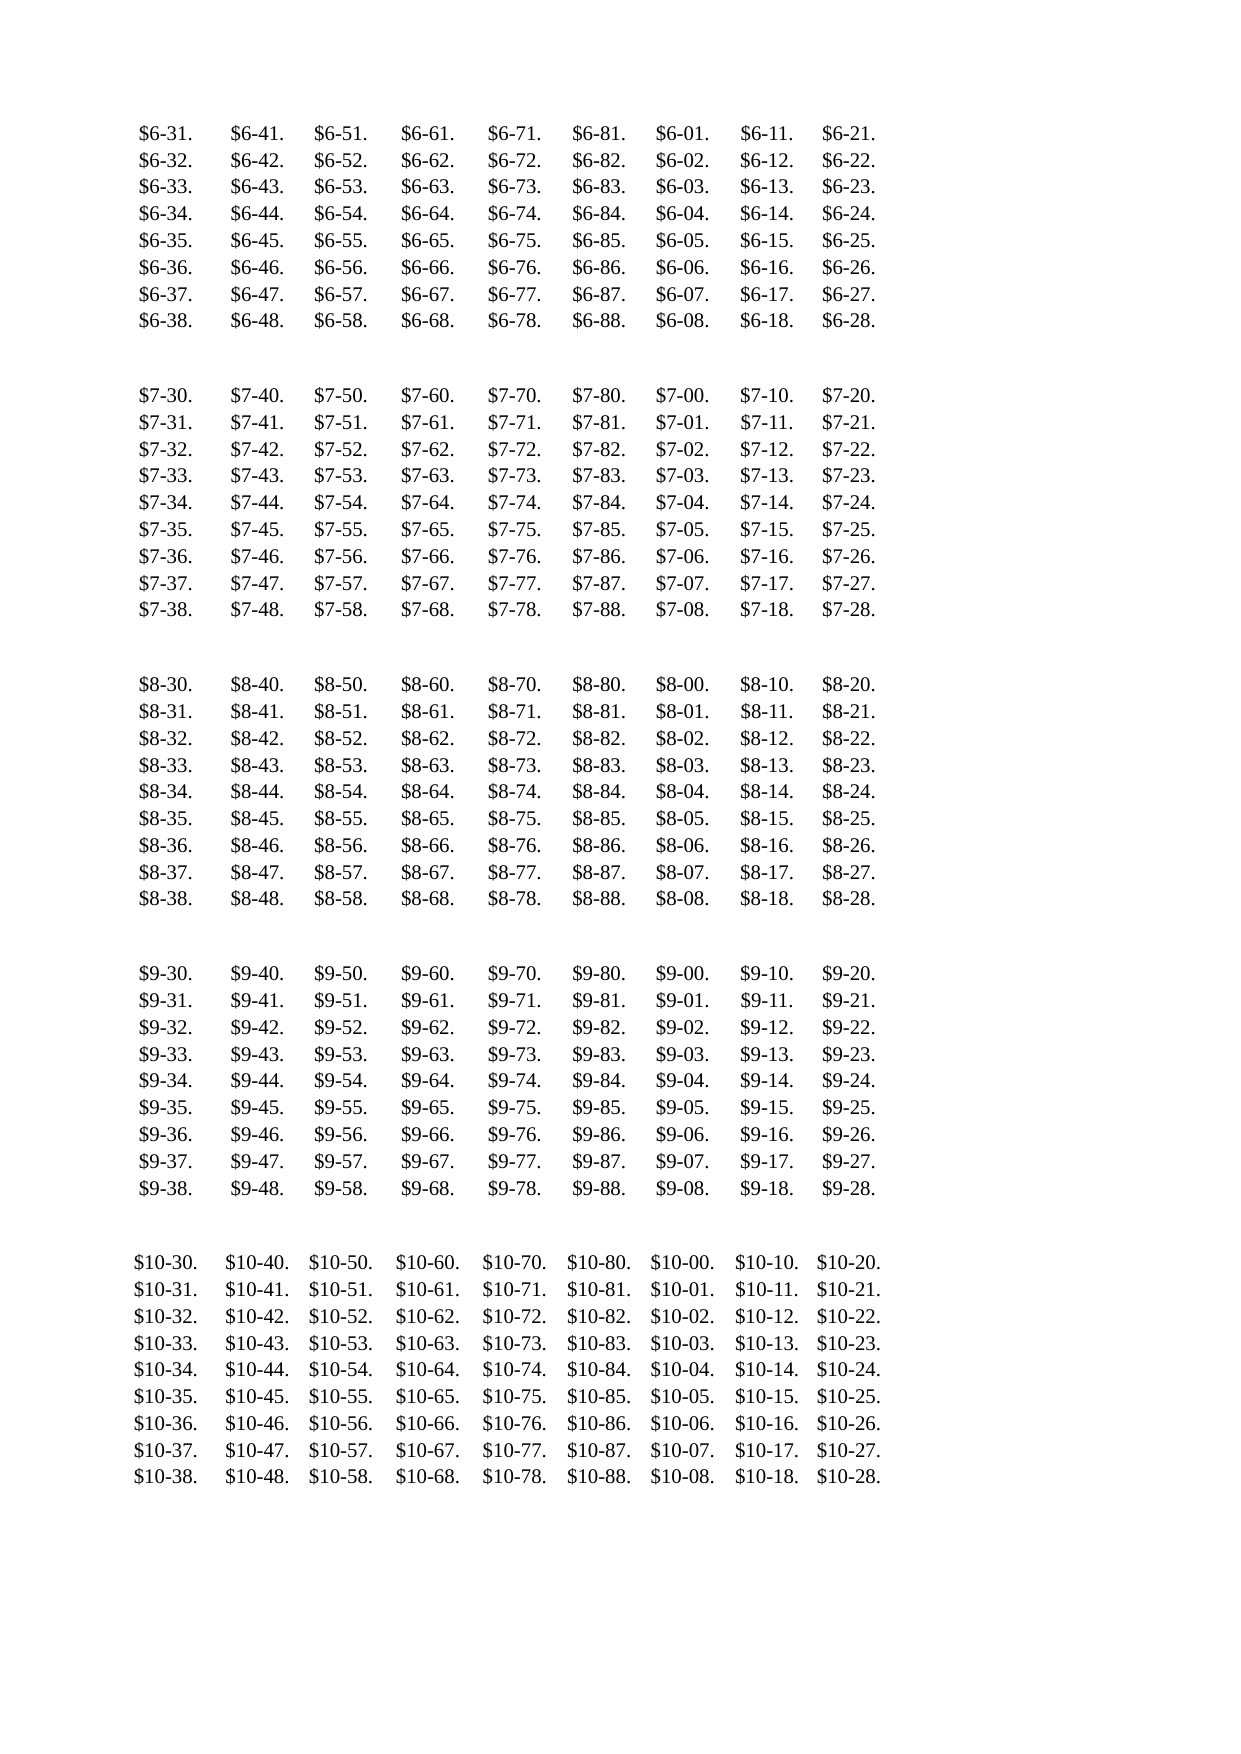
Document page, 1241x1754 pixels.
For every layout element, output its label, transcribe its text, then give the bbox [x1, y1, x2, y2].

table_cell $7-38. [115, 595, 216, 621]
table_cell $9-62. [384, 1012, 472, 1039]
table_cell $7-86. [557, 541, 641, 568]
table_cell $9-74. [472, 1066, 557, 1092]
table_cell $6-12. [724, 145, 809, 172]
table_cell $10-28. [809, 1462, 888, 1488]
table_cell $10-87. [557, 1435, 641, 1462]
table_cell $8-47. [216, 857, 298, 884]
table_cell $9-18. [724, 1173, 809, 1199]
table_cell $7-65. [384, 514, 472, 541]
table_cell $9-21. [809, 985, 888, 1012]
table_cell $9-32. [115, 1012, 216, 1039]
table_cell $8-57. [298, 857, 383, 884]
table_cell $7-43. [216, 461, 298, 487]
table_cell $8-54. [298, 777, 383, 803]
table_cell $6-83. [557, 172, 641, 198]
table_cell $8-46. [216, 830, 298, 857]
table_cell $10-48. [216, 1462, 298, 1488]
table_cell $8-67. [384, 857, 472, 884]
table_cell $6-88. [557, 306, 641, 332]
table_cell $9-61. [384, 985, 472, 1012]
table_cell $9-14. [724, 1066, 809, 1092]
table_cell $10-38. [115, 1462, 216, 1488]
table_cell $9-23. [809, 1039, 888, 1066]
table_cell $6-55. [298, 225, 383, 252]
table_cell $7-16. [724, 541, 809, 568]
table_cell $8-32. [115, 723, 216, 750]
table_cell $8-68. [384, 884, 472, 910]
table_header $9-30. [115, 959, 216, 985]
table_cell $8-58. [298, 884, 383, 910]
table_cell $8-42. [216, 723, 298, 750]
table_cell $7-01. [641, 407, 724, 434]
table_cell $7-41. [216, 407, 298, 434]
table_cell $9-73. [472, 1039, 557, 1066]
table_cell $7-51. [298, 407, 383, 434]
table_cell $9-16. [724, 1119, 809, 1146]
table_header $9-70. [472, 959, 557, 985]
table_cell $9-12. [724, 1012, 809, 1039]
table_cell $6-02. [641, 145, 724, 172]
table_header $10-50. [298, 1248, 383, 1274]
table_cell $8-04. [641, 777, 724, 803]
table_header $10-00. [641, 1248, 724, 1274]
table_cell $10-13. [724, 1328, 809, 1355]
table_cell $10-54. [298, 1355, 383, 1381]
table_cell $7-56. [298, 541, 383, 568]
table_header $10-80. [557, 1248, 641, 1274]
table_cell $10-02. [641, 1301, 724, 1328]
table_cell $7-13. [724, 461, 809, 487]
table_cell $8-53. [298, 750, 383, 777]
table_cell $7-02. [641, 434, 724, 461]
table_cell $7-22. [809, 434, 888, 461]
table_cell $6-62. [384, 145, 472, 172]
table_cell $8-07. [641, 857, 724, 884]
table_cell $9-06. [641, 1119, 724, 1146]
table_cell $10-41. [216, 1274, 298, 1301]
table_cell $8-15. [724, 803, 809, 830]
table_cell $7-66. [384, 541, 472, 568]
table_header $9-20. [809, 959, 888, 985]
table_cell $10-65. [384, 1381, 472, 1408]
table_cell $8-73. [472, 750, 557, 777]
table_cell $9-05. [641, 1093, 724, 1119]
table_cell $6-34. [115, 199, 216, 225]
table_cell $6-84. [557, 199, 641, 225]
table_cell $6-27. [809, 279, 888, 306]
table_cell $6-45. [216, 225, 298, 252]
table_header $10-30. [115, 1248, 216, 1274]
table_cell $8-48. [216, 884, 298, 910]
table_cell $7-12. [724, 434, 809, 461]
table_cell $8-36. [115, 830, 216, 857]
table_cell $8-86. [557, 830, 641, 857]
table_cell $10-52. [298, 1301, 383, 1328]
table_cell $9-47. [216, 1146, 298, 1173]
table_cell $10-26. [809, 1408, 888, 1435]
table_cell $9-42. [216, 1012, 298, 1039]
table_cell $8-23. [809, 750, 888, 777]
table_header $8-20. [809, 670, 888, 696]
table_cell $6-71. [472, 118, 557, 145]
table_cell $7-07. [641, 568, 724, 594]
table_cell $8-62. [384, 723, 472, 750]
table_cell $7-81. [557, 407, 641, 434]
table_cell $9-01. [641, 985, 724, 1012]
table_cell $6-03. [641, 172, 724, 198]
table_cell $6-75. [472, 225, 557, 252]
table_cell $6-64. [384, 199, 472, 225]
table_cell $10-34. [115, 1355, 216, 1381]
table_cell $7-18. [724, 595, 809, 621]
table_cell $10-31. [115, 1274, 216, 1301]
table_cell $10-66. [384, 1408, 472, 1435]
table_header $8-00. [641, 670, 724, 696]
table_cell $10-73. [472, 1328, 557, 1355]
table_cell $6-36. [115, 252, 216, 279]
table_cell $7-55. [298, 514, 383, 541]
table_cell $6-07. [641, 279, 724, 306]
table_cell $9-86. [557, 1119, 641, 1146]
table_cell $6-04. [641, 199, 724, 225]
table_cell $10-85. [557, 1381, 641, 1408]
table_cell $8-38. [115, 884, 216, 910]
table_cell $6-67. [384, 279, 472, 306]
table_cell $7-08. [641, 595, 724, 621]
table_cell $6-77. [472, 279, 557, 306]
table_cell $9-82. [557, 1012, 641, 1039]
table_cell $9-41. [216, 985, 298, 1012]
table_cell $10-12. [724, 1301, 809, 1328]
table_cell $9-17. [724, 1146, 809, 1173]
table_cell $10-23. [809, 1328, 888, 1355]
table_cell $9-37. [115, 1146, 216, 1173]
table_header $8-50. [298, 670, 383, 696]
table_cell $7-47. [216, 568, 298, 594]
table_cell $8-33. [115, 750, 216, 777]
table_cell $6-47. [216, 279, 298, 306]
table_cell $10-64. [384, 1355, 472, 1381]
table_cell $10-42. [216, 1301, 298, 1328]
table_cell $7-53. [298, 461, 383, 487]
table_cell $10-01. [641, 1274, 724, 1301]
table_cell $7-17. [724, 568, 809, 594]
table_cell $6-26. [809, 252, 888, 279]
table_cell $9-53. [298, 1039, 383, 1066]
table_cell $6-28. [809, 306, 888, 332]
table_cell $8-76. [472, 830, 557, 857]
table_cell $6-25. [809, 225, 888, 252]
table_cell $10-16. [724, 1408, 809, 1435]
table_header $10-20. [809, 1248, 888, 1274]
table_cell $8-83. [557, 750, 641, 777]
table_cell $9-26. [809, 1119, 888, 1146]
table_cell $10-75. [472, 1381, 557, 1408]
table_header $9-00. [641, 959, 724, 985]
table_cell $10-17. [724, 1435, 809, 1462]
table_cell $10-74. [472, 1355, 557, 1381]
table_cell $10-53. [298, 1328, 383, 1355]
table_cell $7-62. [384, 434, 472, 461]
table_cell $6-08. [641, 306, 724, 332]
table_cell $8-84. [557, 777, 641, 803]
table_cell $8-52. [298, 723, 383, 750]
table_cell $6-17. [724, 279, 809, 306]
table_cell $9-31. [115, 985, 216, 1012]
table_cell $9-81. [557, 985, 641, 1012]
table_cell $10-82. [557, 1301, 641, 1328]
table_header $7-60. [384, 380, 472, 407]
table_cell $8-85. [557, 803, 641, 830]
table_cell $9-44. [216, 1066, 298, 1092]
table_cell $8-66. [384, 830, 472, 857]
table_cell $6-24. [809, 199, 888, 225]
table_cell $9-02. [641, 1012, 724, 1039]
table_cell $10-04. [641, 1355, 724, 1381]
table_cell $10-14. [724, 1355, 809, 1381]
table_cell $10-45. [216, 1381, 298, 1408]
table_cell $10-76. [472, 1408, 557, 1435]
table_cell $7-84. [557, 488, 641, 514]
table_cell $8-34. [115, 777, 216, 803]
table_cell $9-57. [298, 1146, 383, 1173]
table_cell $10-62. [384, 1301, 472, 1328]
table_cell $7-05. [641, 514, 724, 541]
table_cell $9-51. [298, 985, 383, 1012]
table_cell $6-57. [298, 279, 383, 306]
table_cell $7-21. [809, 407, 888, 434]
table_cell $8-35. [115, 803, 216, 830]
table_cell $7-61. [384, 407, 472, 434]
table_cell $10-35. [115, 1381, 216, 1408]
table_cell $10-78. [472, 1462, 557, 1488]
table_cell $10-84. [557, 1355, 641, 1381]
table_cell $7-37. [115, 568, 216, 594]
table_cell $6-61. [384, 118, 472, 145]
table_header $8-70. [472, 670, 557, 696]
table_cell $9-83. [557, 1039, 641, 1066]
table_cell $10-18. [724, 1462, 809, 1488]
table_cell $6-82. [557, 145, 641, 172]
table_cell $9-68. [384, 1173, 472, 1199]
table_cell $6-72. [472, 145, 557, 172]
table_cell $10-25. [809, 1381, 888, 1408]
table_cell $10-08. [641, 1462, 724, 1488]
table_cell $6-15. [724, 225, 809, 252]
table_cell $6-86. [557, 252, 641, 279]
table_cell $7-73. [472, 461, 557, 487]
table_cell $7-25. [809, 514, 888, 541]
table_cell $10-77. [472, 1435, 557, 1462]
table_cell $9-33. [115, 1039, 216, 1066]
table_cell $10-61. [384, 1274, 472, 1301]
table_header $9-80. [557, 959, 641, 985]
table_cell $8-72. [472, 723, 557, 750]
table_cell $9-76. [472, 1119, 557, 1146]
table_cell $9-24. [809, 1066, 888, 1092]
table_cell $10-15. [724, 1381, 809, 1408]
table_cell $6-05. [641, 225, 724, 252]
table_header $10-40. [216, 1248, 298, 1274]
table_header $7-50. [298, 380, 383, 407]
table_cell $9-72. [472, 1012, 557, 1039]
table_cell $9-38. [115, 1173, 216, 1199]
table_cell $6-51. [298, 118, 383, 145]
table_cell $10-71. [472, 1274, 557, 1301]
table_cell $9-13. [724, 1039, 809, 1066]
table_header $9-50. [298, 959, 383, 985]
table_cell $10-68. [384, 1462, 472, 1488]
table_cell $7-63. [384, 461, 472, 487]
table_header $7-70. [472, 380, 557, 407]
table_cell $9-34. [115, 1066, 216, 1092]
table_cell $8-22. [809, 723, 888, 750]
table_header $7-10. [724, 380, 809, 407]
table_cell $6-14. [724, 199, 809, 225]
table_cell $6-21. [809, 118, 888, 145]
table_cell $8-75. [472, 803, 557, 830]
table_cell $7-72. [472, 434, 557, 461]
table_cell $6-41. [216, 118, 298, 145]
table_cell $10-33. [115, 1328, 216, 1355]
table_cell $9-27. [809, 1146, 888, 1173]
table_cell $8-64. [384, 777, 472, 803]
table_header $7-00. [641, 380, 724, 407]
table_cell $8-25. [809, 803, 888, 830]
table_cell $8-17. [724, 857, 809, 884]
table_cell $6-22. [809, 145, 888, 172]
table_cell $6-35. [115, 225, 216, 252]
table_cell $9-87. [557, 1146, 641, 1173]
table_cell $10-37. [115, 1435, 216, 1462]
table_cell $7-28. [809, 595, 888, 621]
table_cell $10-05. [641, 1381, 724, 1408]
table_cell $8-08. [641, 884, 724, 910]
table_cell $10-67. [384, 1435, 472, 1462]
table_cell $7-75. [472, 514, 557, 541]
table_cell $7-76. [472, 541, 557, 568]
table_header $8-10. [724, 670, 809, 696]
table_cell $10-83. [557, 1328, 641, 1355]
table_cell $6-53. [298, 172, 383, 198]
table_cell $10-21. [809, 1274, 888, 1301]
table_cell $9-85. [557, 1093, 641, 1119]
table_cell $7-77. [472, 568, 557, 594]
table_cell $9-15. [724, 1093, 809, 1119]
table_cell $7-27. [809, 568, 888, 594]
table_cell $8-06. [641, 830, 724, 857]
table_cell $9-28. [809, 1173, 888, 1199]
table_cell $10-24. [809, 1355, 888, 1381]
table_cell $8-77. [472, 857, 557, 884]
table_cell $6-38. [115, 306, 216, 332]
table_cell $10-06. [641, 1408, 724, 1435]
table_cell $7-78. [472, 595, 557, 621]
table_cell $6-42. [216, 145, 298, 172]
table_cell $7-35. [115, 514, 216, 541]
table_cell $6-32. [115, 145, 216, 172]
table_cell $8-24. [809, 777, 888, 803]
table_cell $7-03. [641, 461, 724, 487]
table_cell $6-63. [384, 172, 472, 198]
table_cell $7-54. [298, 488, 383, 514]
table_cell $8-21. [809, 696, 888, 723]
table_cell $10-88. [557, 1462, 641, 1488]
table_cell $9-78. [472, 1173, 557, 1199]
table_cell $9-08. [641, 1173, 724, 1199]
table_cell $6-18. [724, 306, 809, 332]
table_cell $7-68. [384, 595, 472, 621]
table_cell $9-48. [216, 1173, 298, 1199]
table_cell $6-48. [216, 306, 298, 332]
table_cell $8-71. [472, 696, 557, 723]
table_cell $7-82. [557, 434, 641, 461]
table_cell $6-52. [298, 145, 383, 172]
table_cell $7-26. [809, 541, 888, 568]
table_header $8-80. [557, 670, 641, 696]
table_cell $6-81. [557, 118, 641, 145]
table_cell $6-43. [216, 172, 298, 198]
table_cell $8-37. [115, 857, 216, 884]
table_cell $6-78. [472, 306, 557, 332]
table_cell $7-24. [809, 488, 888, 514]
table_cell $6-11. [724, 118, 809, 145]
table_header $10-60. [384, 1248, 472, 1274]
table_header $7-40. [216, 380, 298, 407]
table_cell $9-04. [641, 1066, 724, 1092]
table_cell $10-44. [216, 1355, 298, 1381]
table_cell $9-45. [216, 1093, 298, 1119]
table_cell $8-12. [724, 723, 809, 750]
table_cell $6-44. [216, 199, 298, 225]
table_cell $10-07. [641, 1435, 724, 1462]
table_cell $7-23. [809, 461, 888, 487]
table_cell $9-56. [298, 1119, 383, 1146]
table_cell $9-35. [115, 1093, 216, 1119]
table_cell $7-32. [115, 434, 216, 461]
table_cell $7-46. [216, 541, 298, 568]
table_cell $7-04. [641, 488, 724, 514]
table_cell $8-87. [557, 857, 641, 884]
table_cell $6-23. [809, 172, 888, 198]
table_cell $6-13. [724, 172, 809, 198]
table_cell $7-11. [724, 407, 809, 434]
table_cell $9-25. [809, 1093, 888, 1119]
table_header $10-10. [724, 1248, 809, 1274]
table_cell $7-71. [472, 407, 557, 434]
table_cell $10-57. [298, 1435, 383, 1462]
table_cell $9-66. [384, 1119, 472, 1146]
table_cell $8-28. [809, 884, 888, 910]
table_cell $7-48. [216, 595, 298, 621]
table_cell $8-74. [472, 777, 557, 803]
table_cell $8-51. [298, 696, 383, 723]
table_cell $9-88. [557, 1173, 641, 1199]
table_cell $7-57. [298, 568, 383, 594]
table_cell $6-65. [384, 225, 472, 252]
table_cell $9-84. [557, 1066, 641, 1092]
table_cell $9-77. [472, 1146, 557, 1173]
table_cell $8-82. [557, 723, 641, 750]
table_cell $9-46. [216, 1119, 298, 1146]
table_cell $8-01. [641, 696, 724, 723]
table_cell $9-22. [809, 1012, 888, 1039]
table_cell $8-03. [641, 750, 724, 777]
table_cell $10-56. [298, 1408, 383, 1435]
table_cell $8-55. [298, 803, 383, 830]
table_cell $8-14. [724, 777, 809, 803]
table_cell $8-27. [809, 857, 888, 884]
table_header $7-30. [115, 380, 216, 407]
table_cell $7-45. [216, 514, 298, 541]
table_cell $6-68. [384, 306, 472, 332]
table_cell $8-26. [809, 830, 888, 857]
table_cell $10-58. [298, 1462, 383, 1488]
table_cell $6-31. [115, 118, 216, 145]
table_cell $10-46. [216, 1408, 298, 1435]
table_cell $9-67. [384, 1146, 472, 1173]
table_cell $9-63. [384, 1039, 472, 1066]
table_cell $6-58. [298, 306, 383, 332]
table_cell $9-54. [298, 1066, 383, 1092]
table_cell $6-73. [472, 172, 557, 198]
table_cell $9-36. [115, 1119, 216, 1146]
table_cell $9-75. [472, 1093, 557, 1119]
table_cell $8-45. [216, 803, 298, 830]
table_cell $9-71. [472, 985, 557, 1012]
table_header $8-40. [216, 670, 298, 696]
table_cell $8-43. [216, 750, 298, 777]
table_cell $6-01. [641, 118, 724, 145]
table_cell $8-78. [472, 884, 557, 910]
table_cell $8-13. [724, 750, 809, 777]
table_cell $9-43. [216, 1039, 298, 1066]
table_cell $8-05. [641, 803, 724, 830]
table_cell $10-47. [216, 1435, 298, 1462]
table_cell $9-55. [298, 1093, 383, 1119]
table_cell $7-42. [216, 434, 298, 461]
table_cell $10-32. [115, 1301, 216, 1328]
table_cell $6-46. [216, 252, 298, 279]
table_cell $7-87. [557, 568, 641, 594]
table_cell $8-18. [724, 884, 809, 910]
table_header $7-80. [557, 380, 641, 407]
table_cell $7-34. [115, 488, 216, 514]
table_cell $8-44. [216, 777, 298, 803]
table_cell $7-88. [557, 595, 641, 621]
table_cell $10-72. [472, 1301, 557, 1328]
table_cell $6-76. [472, 252, 557, 279]
table_header $8-60. [384, 670, 472, 696]
table_cell $7-67. [384, 568, 472, 594]
table_cell $10-86. [557, 1408, 641, 1435]
table_cell $6-06. [641, 252, 724, 279]
table_cell $7-64. [384, 488, 472, 514]
table_cell $6-87. [557, 279, 641, 306]
table_cell $9-52. [298, 1012, 383, 1039]
table_cell $6-33. [115, 172, 216, 198]
table_cell $6-54. [298, 199, 383, 225]
table_cell $7-52. [298, 434, 383, 461]
table_cell $7-06. [641, 541, 724, 568]
table_cell $7-85. [557, 514, 641, 541]
table_cell $10-36. [115, 1408, 216, 1435]
table_cell $7-83. [557, 461, 641, 487]
table_cell $9-11. [724, 985, 809, 1012]
table_cell $8-02. [641, 723, 724, 750]
table_cell $10-51. [298, 1274, 383, 1301]
table_cell $6-74. [472, 199, 557, 225]
table_cell $7-15. [724, 514, 809, 541]
table_cell $8-88. [557, 884, 641, 910]
table_cell $7-58. [298, 595, 383, 621]
table_cell $10-22. [809, 1301, 888, 1328]
table_cell $8-65. [384, 803, 472, 830]
table_cell $6-37. [115, 279, 216, 306]
table_cell $9-65. [384, 1093, 472, 1119]
table_cell $9-64. [384, 1066, 472, 1092]
table_cell $8-56. [298, 830, 383, 857]
table_cell $10-11. [724, 1274, 809, 1301]
table_cell $7-33. [115, 461, 216, 487]
table_cell $9-58. [298, 1173, 383, 1199]
table_cell $6-16. [724, 252, 809, 279]
table_cell $8-81. [557, 696, 641, 723]
table_cell $10-27. [809, 1435, 888, 1462]
table_cell $8-63. [384, 750, 472, 777]
table_cell $10-43. [216, 1328, 298, 1355]
table_cell $8-31. [115, 696, 216, 723]
table_cell $6-85. [557, 225, 641, 252]
table_cell $7-74. [472, 488, 557, 514]
table_header $7-20. [809, 380, 888, 407]
table_header $8-30. [115, 670, 216, 696]
table_cell $10-81. [557, 1274, 641, 1301]
table_cell $8-11. [724, 696, 809, 723]
table_cell $10-03. [641, 1328, 724, 1355]
table_cell $9-03. [641, 1039, 724, 1066]
table_cell $8-61. [384, 696, 472, 723]
table_header $9-10. [724, 959, 809, 985]
table_cell $7-31. [115, 407, 216, 434]
table_cell $7-44. [216, 488, 298, 514]
table_header $9-60. [384, 959, 472, 985]
table_cell $10-55. [298, 1381, 383, 1408]
table_header $9-40. [216, 959, 298, 985]
table_cell $7-14. [724, 488, 809, 514]
table_cell $7-36. [115, 541, 216, 568]
table_cell $10-63. [384, 1328, 472, 1355]
table_cell $8-41. [216, 696, 298, 723]
table_cell $6-56. [298, 252, 383, 279]
table_cell $8-16. [724, 830, 809, 857]
table_cell $6-66. [384, 252, 472, 279]
table_header $10-70. [472, 1248, 557, 1274]
table_cell $9-07. [641, 1146, 724, 1173]
